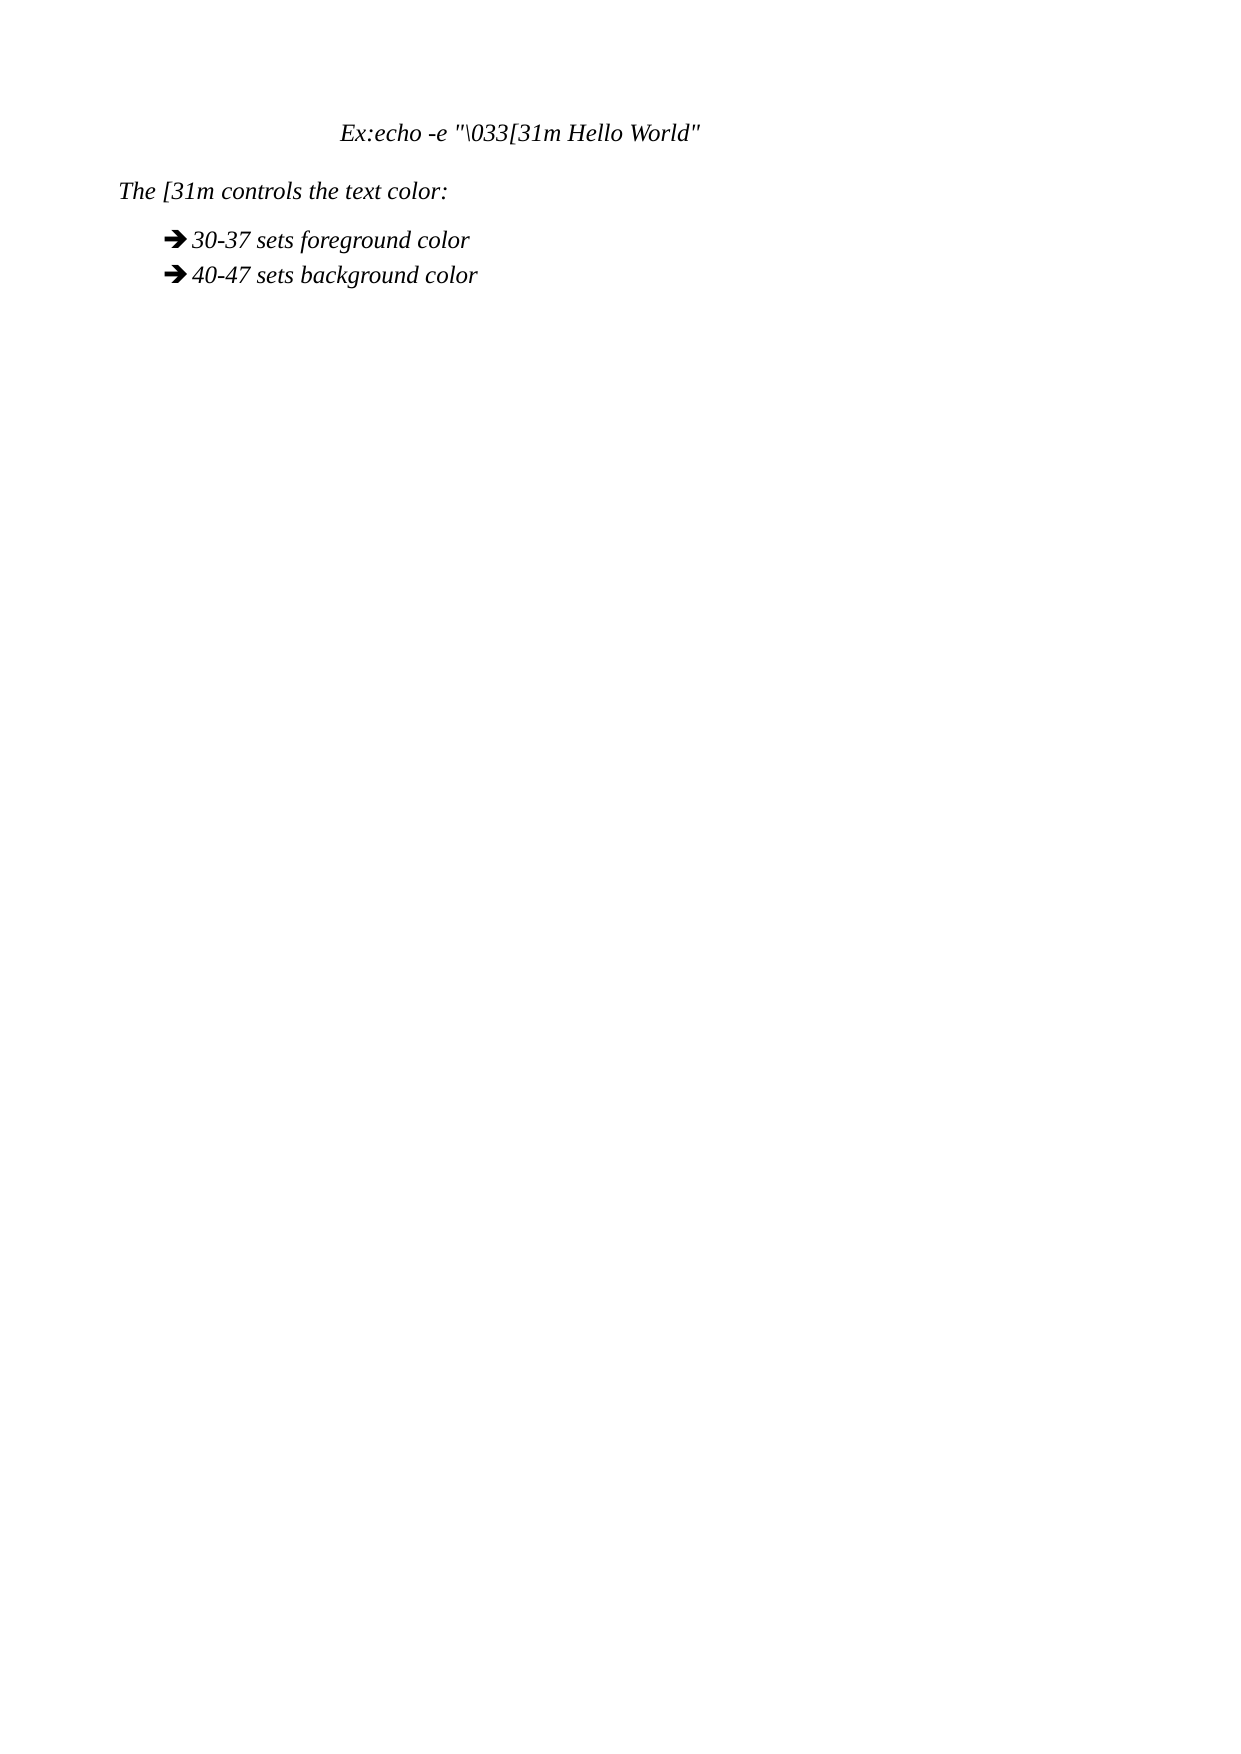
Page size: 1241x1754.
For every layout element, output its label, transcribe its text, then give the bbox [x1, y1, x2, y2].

text Ex:echo -e "\033[31m Hello World" [118, 118, 1122, 147]
text The [31m controls the text color: [118, 176, 1122, 205]
list 30-37 sets foreground color [162, 225, 1122, 254]
list 40-47 sets background color [162, 260, 1122, 289]
